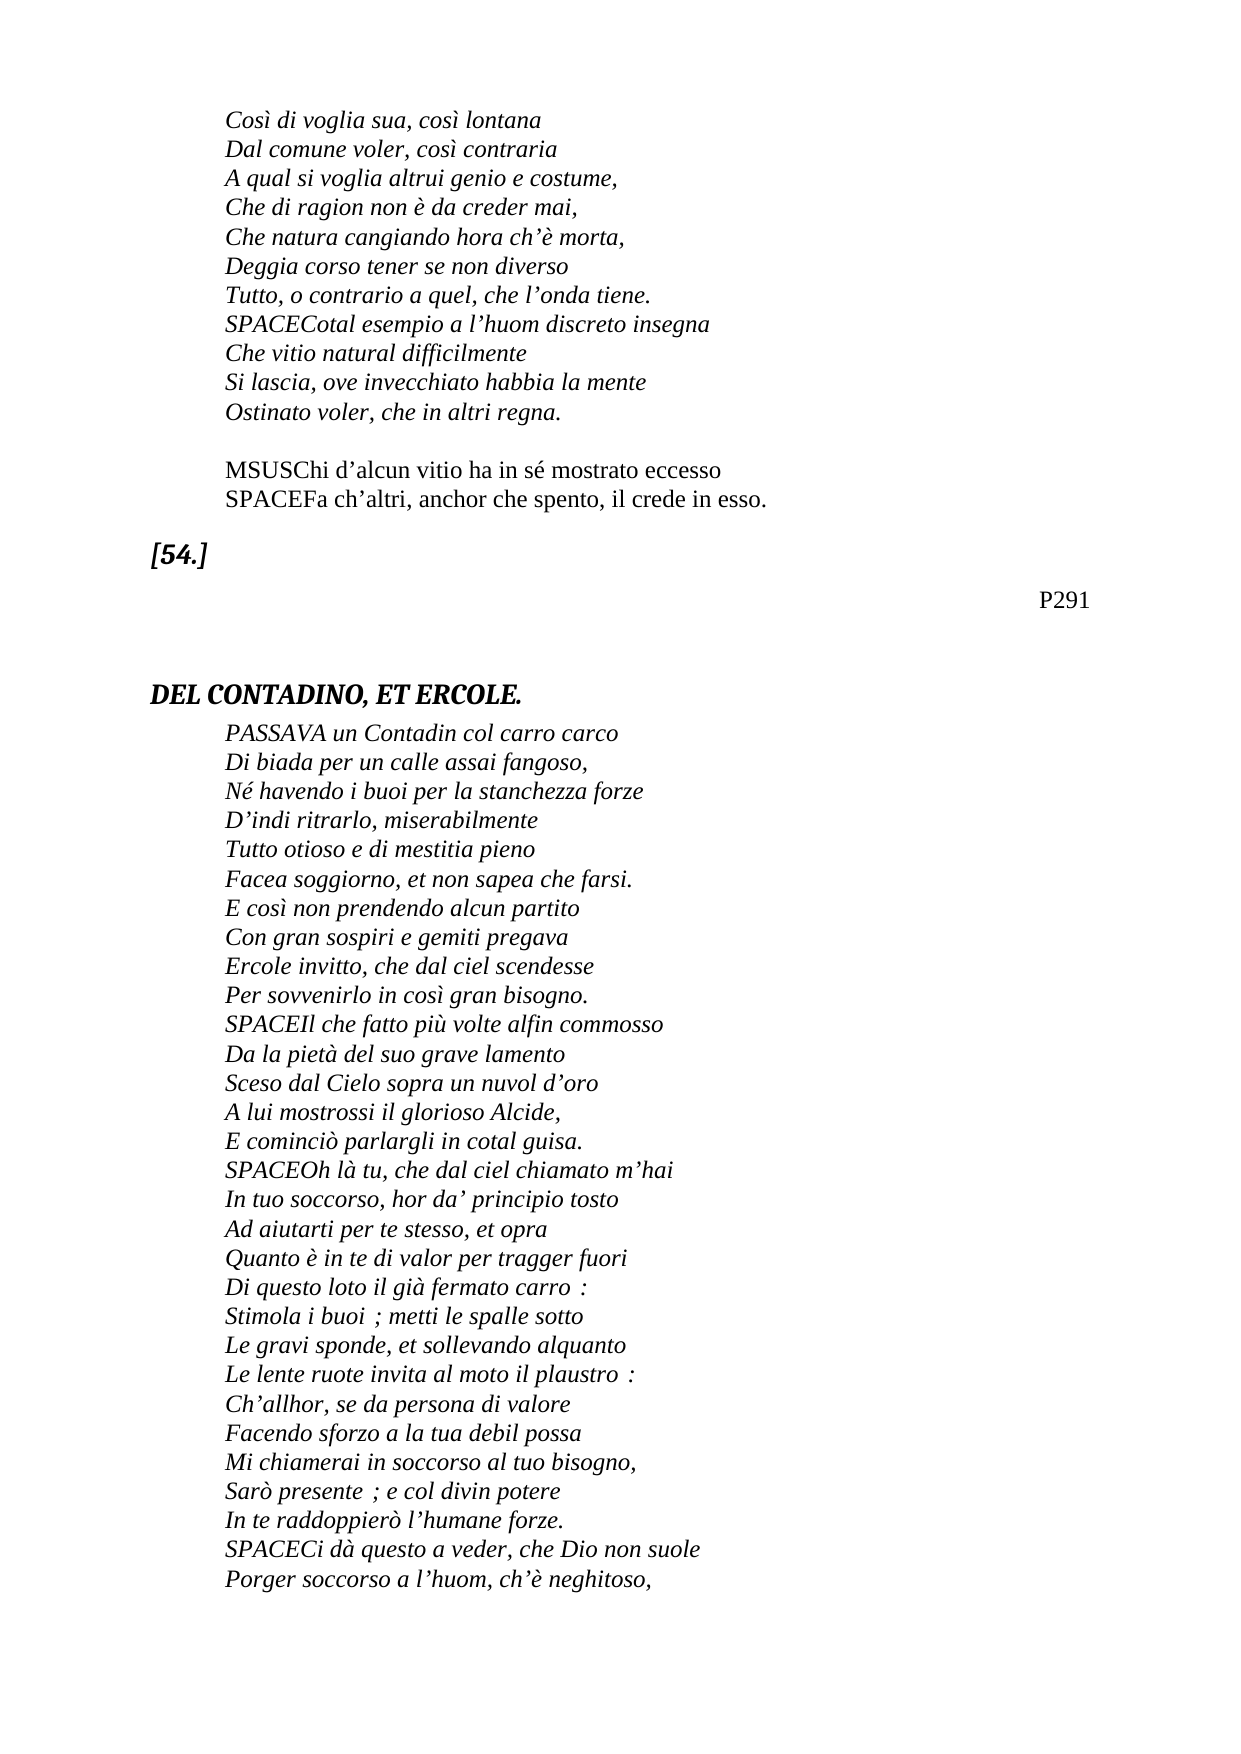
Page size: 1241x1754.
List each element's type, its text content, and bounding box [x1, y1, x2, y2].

text PASSAVA un Contadin col carro carco Di biada per un calle assai fangoso, Né havendo i buoi per la stanchezza forze D’indi ritrarlo, miserabilmente Tutto otioso e di mestitia pieno Facea soggiorno, et non sapea che farsi. E così non prendendo alcun partito Con gran sospiri e gemiti pregava Ercole invitto, che dal ciel scendesse Per sovvenirlo in così gran bisogno. [225, 718, 1090, 1009]
text MSUSChi d’alcun vitio ha in sé mostrato eccesso SPACEFa ch’altri, anchor che spento, il crede in esso. [225, 455, 1090, 513]
text SPACEOh là tu, che dal ciel chiamato m’hai In tuo soccorso, hor da’ principio tosto Ad aiutarti per te stesso, et opra Quanto è in te di valor per tragger fuori Di questo loto il già fermato carro : Stimola i buoi ; metti le spalle sotto Le gravi sponde, et sollevando alquanto Le lente ruote invita al moto il plaustro : Ch’allhor, se da persona di valore Facendo sforzo a la tua debil possa Mi chiamerai in soccorso al tuo bisogno, Sarò presente ; e col divin potere In te raddoppierò l’humane forze. [225, 1155, 1090, 1534]
text SPACECi dà questo a veder, che Dio non suole Porger soccorso a l’huom, ch’è neghitoso, [225, 1534, 1090, 1593]
text SPACEIl che fatto più volte alfin commosso Da la pietà del suo grave lamento Sceso dal Cielo sopra un nuvol d’oro A lui mostrossi il glorioso Alcide, E cominciò parlargli in cotal guisa. [225, 1009, 1090, 1155]
text SPACECotal esempio a l’huom discreto insegna Che vitio natural difficilmente Si lascia, ove invecchiato habbia la mente Ostinato voler, che in altri regna. [225, 309, 1090, 426]
text Così di voglia sua, così lontana Dal comune voler, così contraria A qual si voglia altrui genio e costume, Che di ragion non è da creder mai, Che natura cangiando hora ch’è morta, Deggia corso tener se non diverso Tutto, o contrario a quel, che l’onda tiene. [225, 105, 1090, 309]
subtitle DEL CONTADINO, ET ERCOLE. [150, 678, 1090, 712]
text P291 [150, 578, 1090, 616]
subtitle [54.] [150, 538, 1090, 572]
